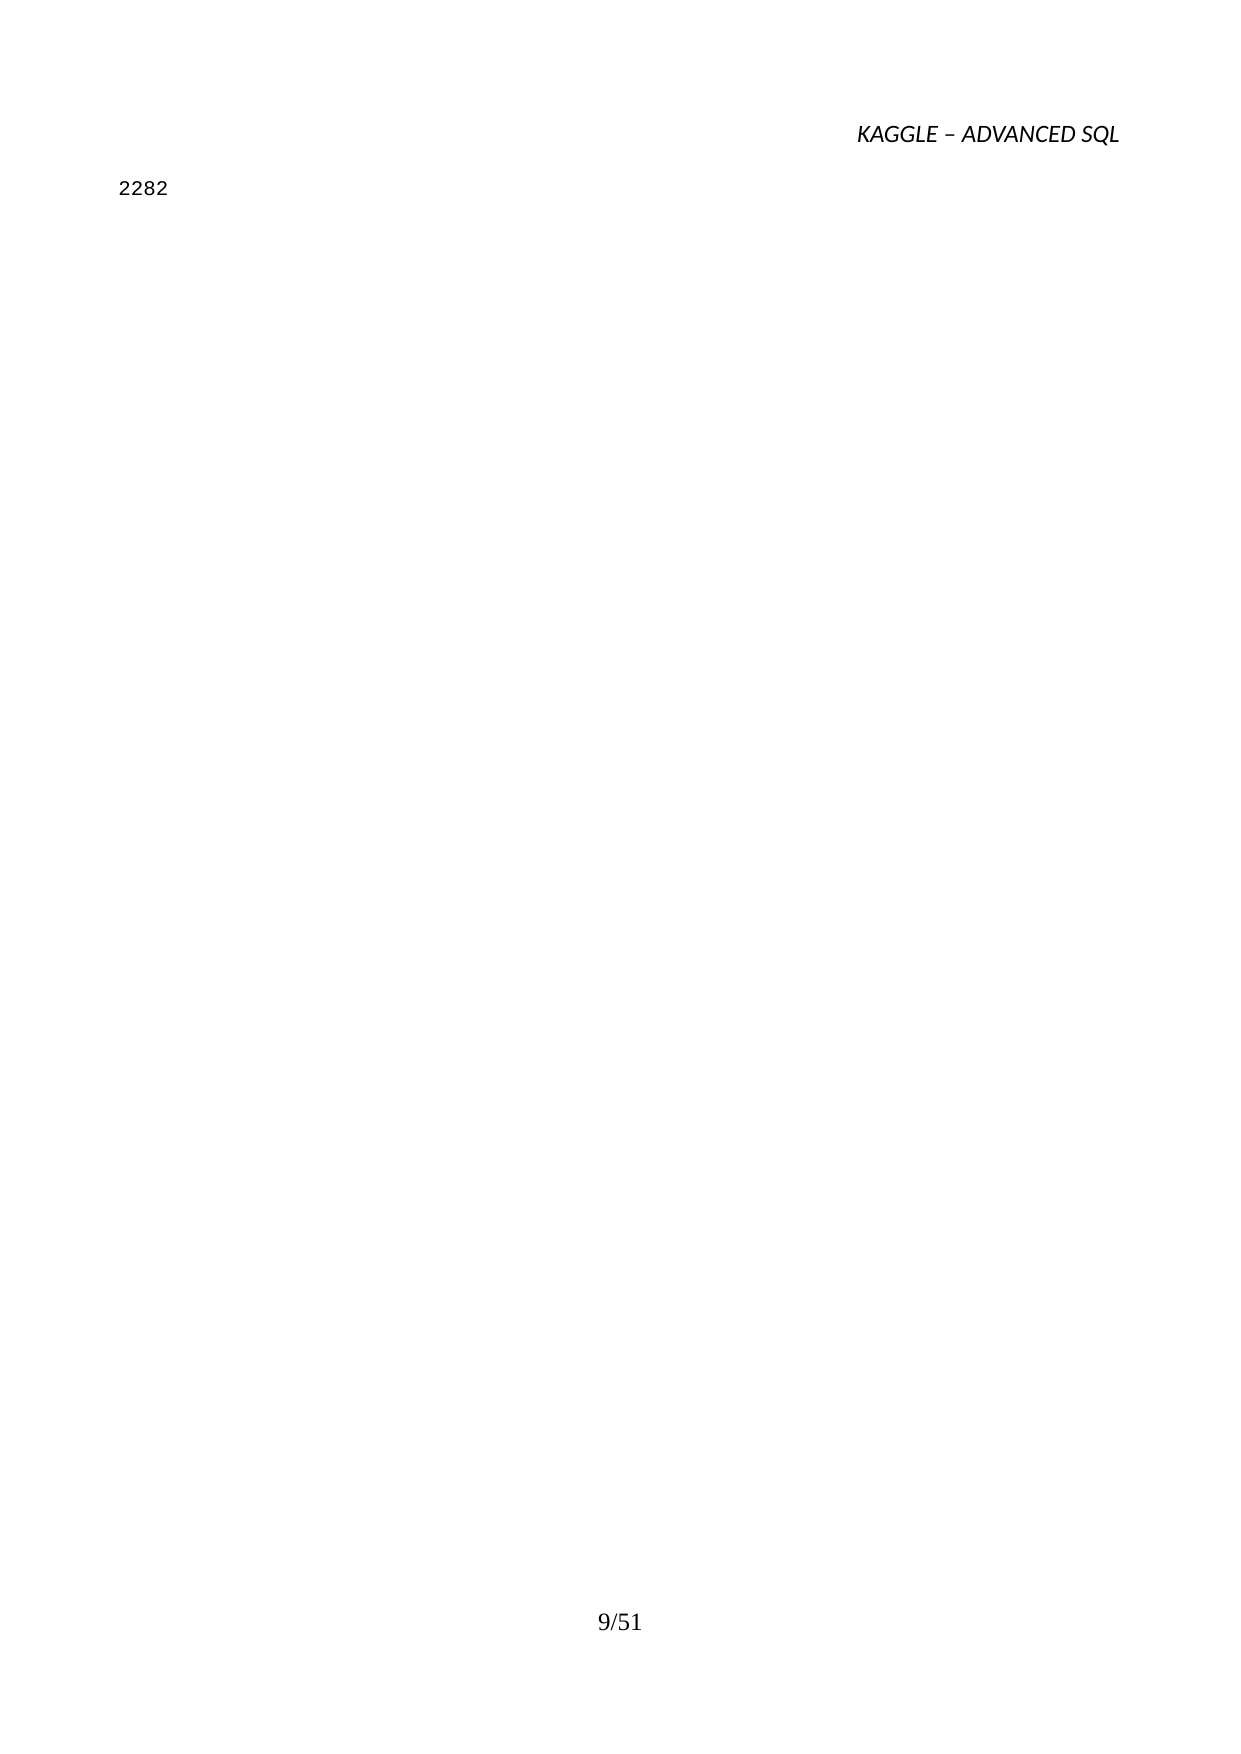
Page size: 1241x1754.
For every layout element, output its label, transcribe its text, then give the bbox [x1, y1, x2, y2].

text 2282 [118, 178, 1122, 202]
